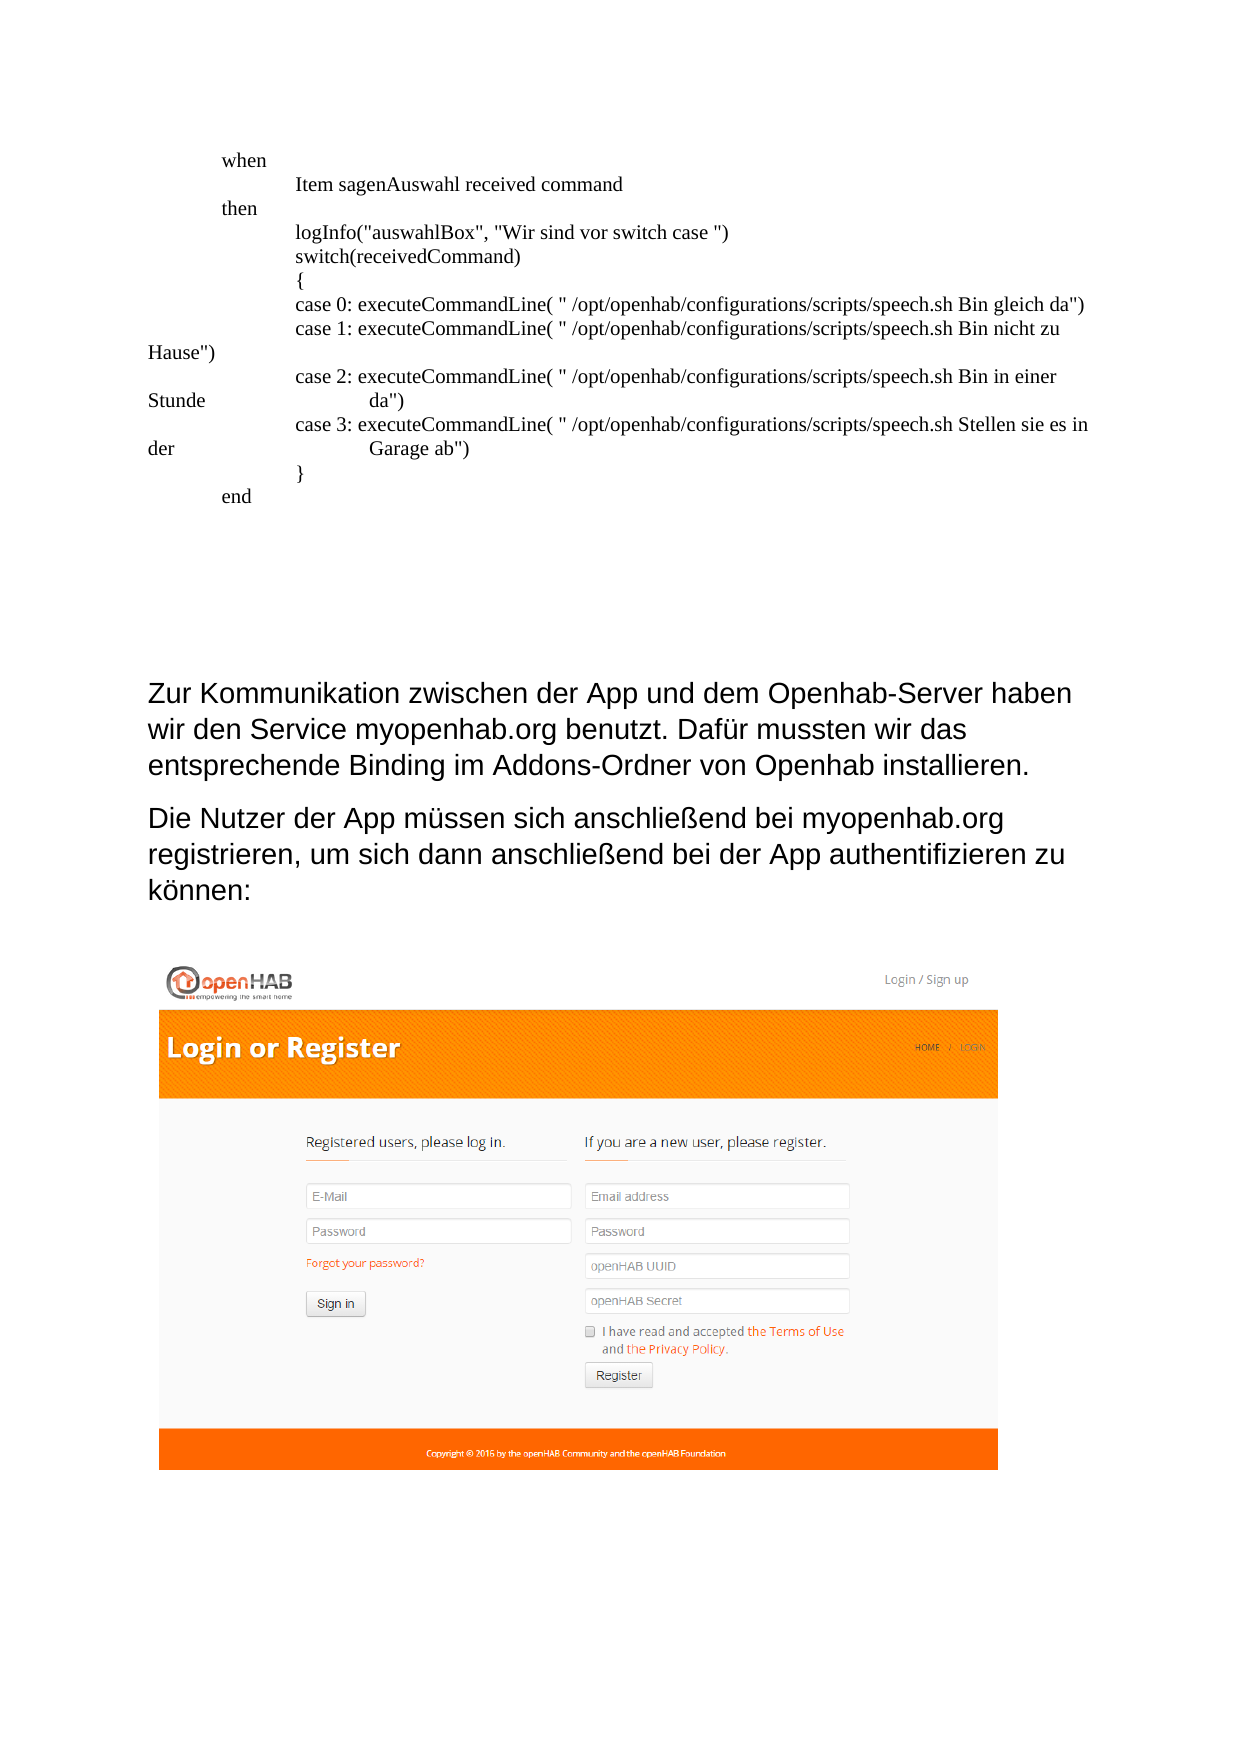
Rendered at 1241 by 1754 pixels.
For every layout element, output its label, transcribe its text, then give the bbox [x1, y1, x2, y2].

text Die Nutzer der App müssen sich anschließend bei myopenhab.org registrieren, um sich dann anschließend bei der App authentifizieren zu können: [148, 801, 1093, 907]
text case 0: executeCommandLine( " /opt/openhab/configurations/scripts/speech.sh Bin gleich da") [148, 292, 1093, 316]
text then [148, 196, 1093, 220]
text case 2: executeCommandLine( " /opt/openhab/configurations/scripts/speech.sh Bin in einer Stunde da") [148, 364, 1093, 412]
text logInfo("auswahlBox", "Wir sind vor switch case ") [148, 220, 1093, 244]
text Zur Kommunikation zwischen der App und dem Openhab-Server haben wir den Service myopenhab.org benutzt. Dafür mussten wir das entsprechende Binding im Addons-Ordner von Openhab installieren. [148, 676, 1093, 782]
text when [148, 148, 1093, 172]
text } [148, 460, 1093, 484]
text switch(receivedCommand) [148, 244, 1093, 268]
text case 1: executeCommandLine( " /opt/openhab/configurations/scripts/speech.sh Bin nicht zu Hause") [148, 316, 1093, 364]
picture [159, 954, 998, 1470]
text case 3: executeCommandLine( " /opt/openhab/configurations/scripts/speech.sh Stellen sie es in der Garage ab") [148, 412, 1093, 460]
text end [148, 484, 1093, 508]
text Item sagenAuswahl received command [148, 172, 1093, 196]
text { [148, 268, 1093, 292]
